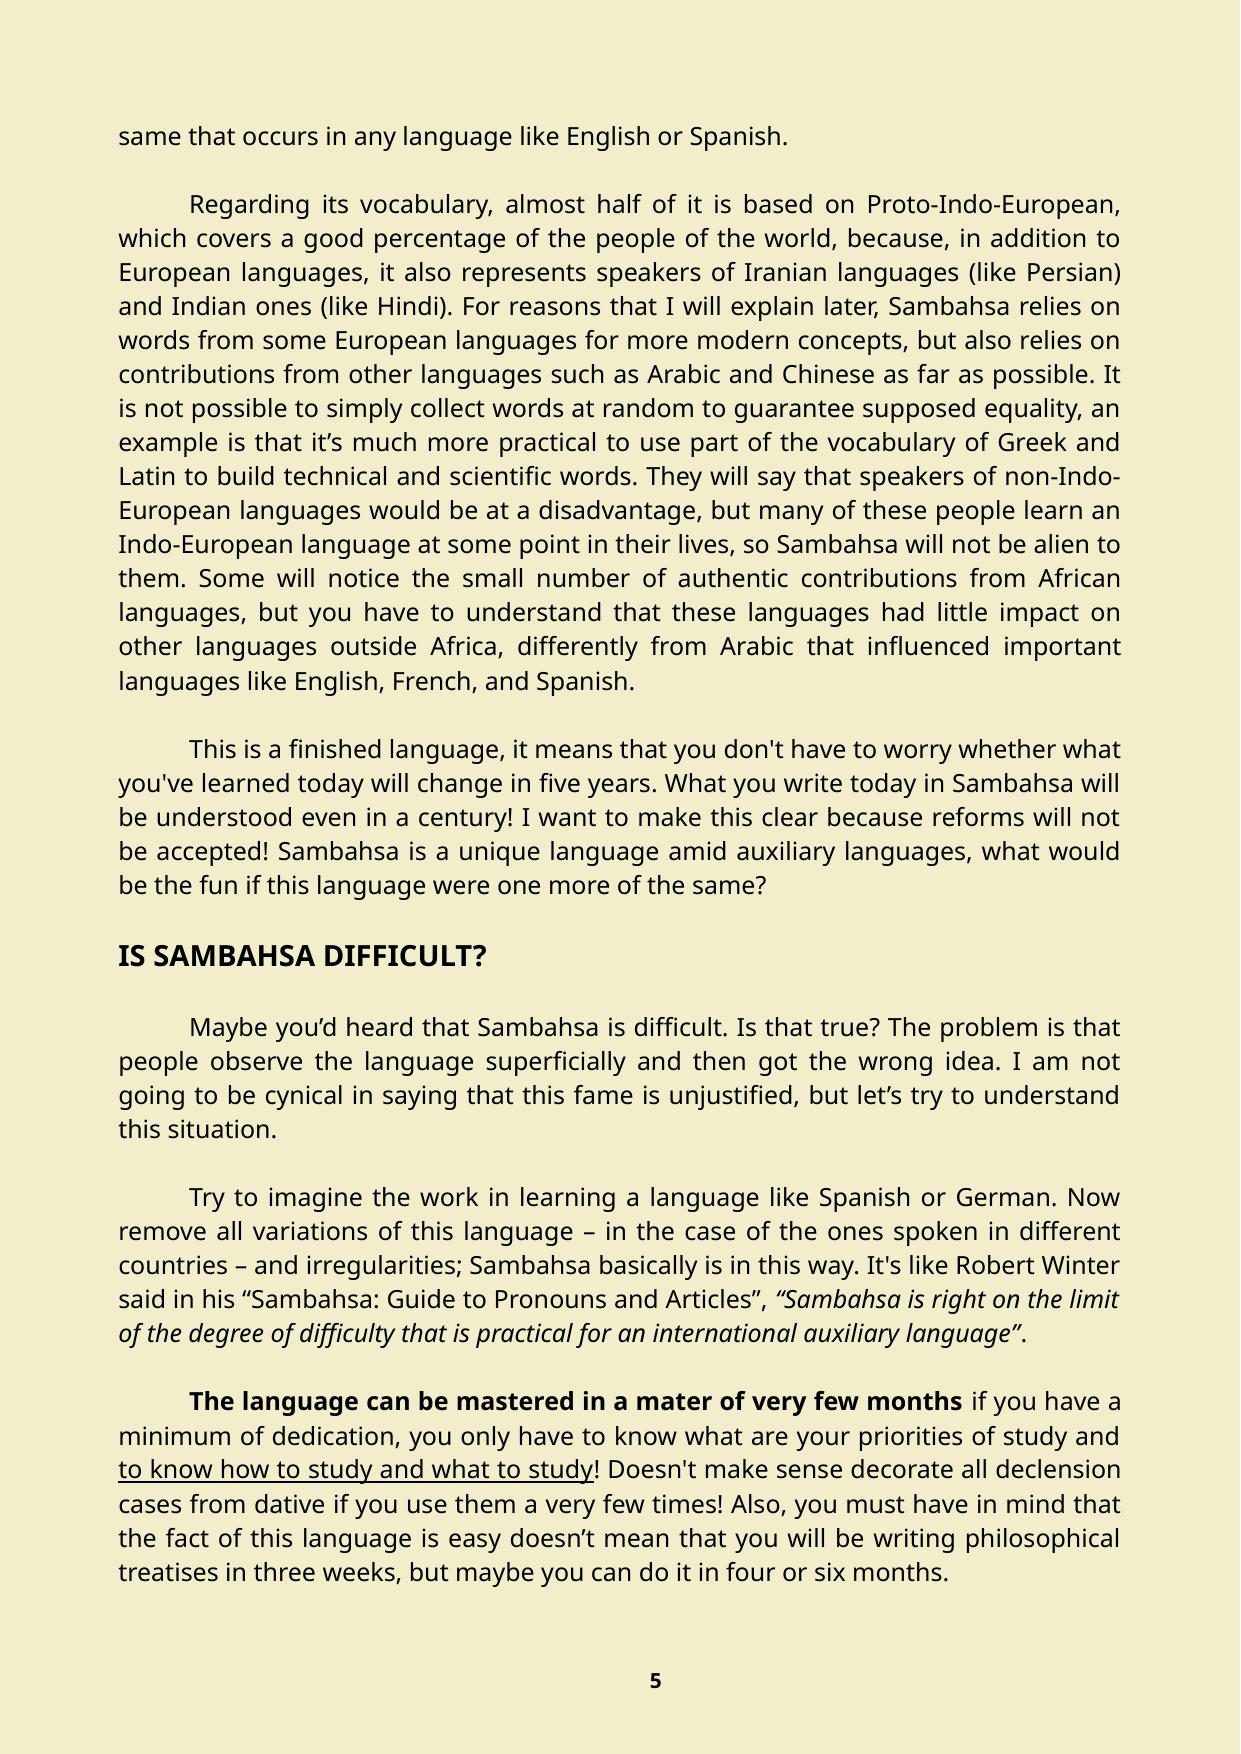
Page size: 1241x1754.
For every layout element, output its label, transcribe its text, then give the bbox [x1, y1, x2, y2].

text This is a finished language, it means that you don't have to worry whether what you've learned today will change in five years. What you write today in Sambahsa will be understood even in a century! I want to make this clear because reforms will not be accepted! Sambahsa is a unique language amid auxiliary languages, what would be the fun if this language were one more of the same? [118, 731, 1122, 902]
text Try to imagine the work in learning a language like Spanish or German. Now remove all variations of this language – in the case of the ones spoken in different countries – and irregularities; Sambahsa basically is in this way. It's like Robert Winter said in his “Sambahsa: Guide to Pronouns and Articles”, “Sambahsa is right on the limit of the degree of difficulty that is practical for an international auxiliary language”. [118, 1180, 1122, 1350]
text Regarding its vocabulary, almost half of it is based on Proto-Indo-European, which covers a good percentage of the people of the world, because, in addition to European languages, it also represents speakers of Iranian languages (like Persian) and Indian ones (like Hindi). For reasons that I will explain later, Sambahsa relies on words from some European languages for more modern concepts, but also relies on contributions from other languages such as Arabic and Chinese as far as possible. It is not possible to simply collect words at random to guarantee supposed equality, an example is that it’s much more practical to use part of the vocabulary of Greek and Latin to build technical and scientific words. They will say that speakers of non-Indo-European languages would be at a disadvantage, but many of these people learn an Indo-European language at some point in their lives, so Sambahsa will not be alien to them. Some will notice the small number of authentic contributions from African languages, but you have to understand that these languages had little impact on other languages outside Africa, differently from Arabic that influenced important languages like English, French, and Spanish. [118, 186, 1122, 697]
text The language can be mastered in a mater of very few months if you have a minimum of dedication, you only have to know what are your priorities of study and to know how to study and what to study! Doesn't make sense decorate all declension cases from dative if you use them a very few times! Also, you must have in mind that the fact of this language is easy doesn’t mean that you will be writing philosophical treatises in three weeks, but maybe you can do it in four or six months. [118, 1384, 1122, 1588]
text same that occurs in any language like English or Spanish. [118, 118, 1122, 152]
subtitle IS SAMBAHSA DIFFICULT? [118, 936, 1122, 975]
text Maybe you’d heard that Sambahsa is difficult. Is that true? The problem is that people observe the language superficially and then got the wrong idea. I am not going to be cynical in saying that this fame is unjustified, but let’s try to understand this situation. [118, 1009, 1122, 1146]
